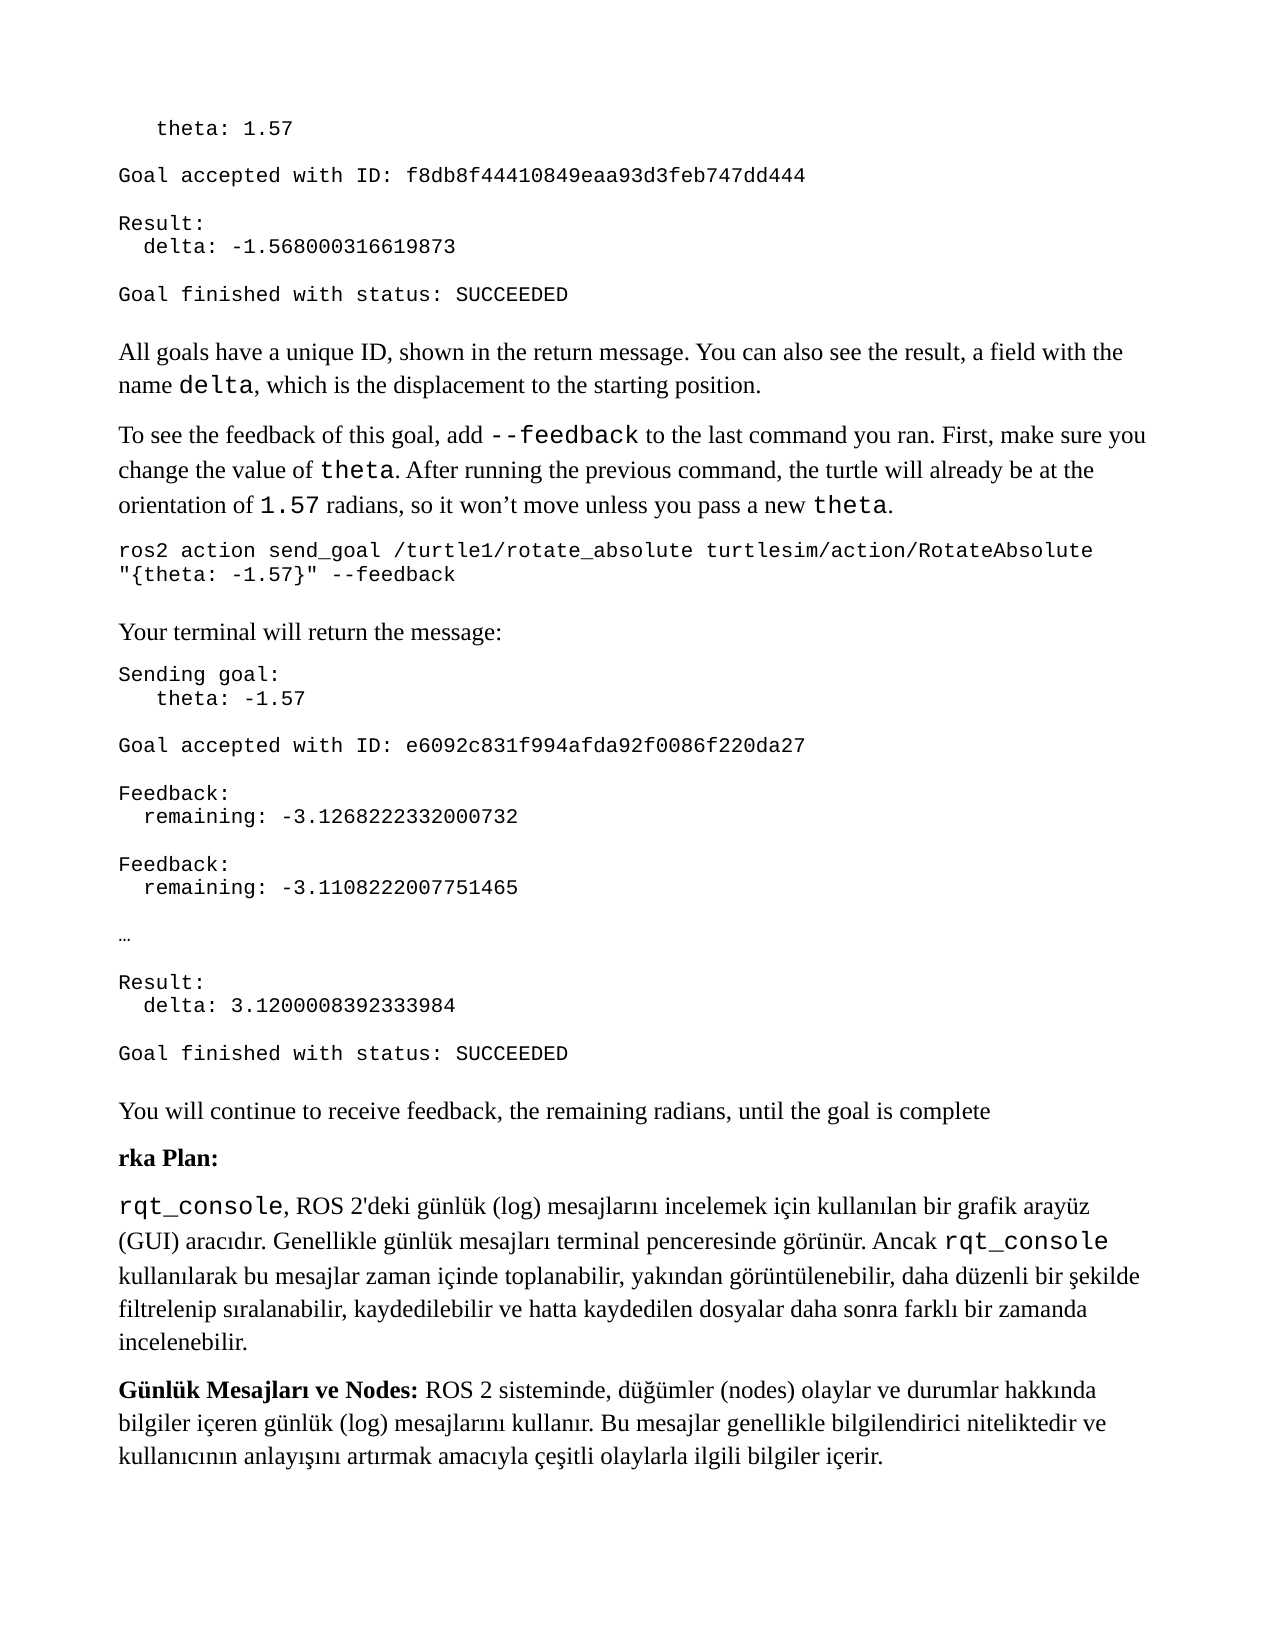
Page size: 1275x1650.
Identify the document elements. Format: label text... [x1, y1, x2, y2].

text remaining: -3.1108222007751465 [118, 877, 1157, 901]
text delta: 3.1200008392333984 [118, 995, 1157, 1019]
text Result: [118, 972, 1157, 995]
text To see the feedback of this goal, add --feedback to the last command you ran. First, make sure you change the value of theta. After running the previous command, the turtle will already be at the orientation of 1.57 radians, so it won’t move unless you pass a new theta. [118, 420, 1157, 521]
text Feedback: [118, 783, 1157, 806]
text Sending goal: [118, 664, 1157, 688]
text rqt_console, ROS 2'deki günlük (log) mesajlarını incelemek için kullanılan bir grafik arayüz (GUI) aracıdır. Genellikle günlük mesajları terminal penceresinde görünür. Ancak rqt_console kullanılarak bu mesajlar zaman içinde toplanabilir, yakından görüntülenebilir, daha düzenli bir şekilde filtrelenip sıralanabilir, kaydedilebilir ve hatta kaydedilen dosyalar daha sonra farklı bir zamanda incelenebilir. [118, 1191, 1157, 1356]
text remaining: -3.1268222332000732 [118, 806, 1157, 830]
text Goal accepted with ID: f8db8f44410849eaa93d3feb747dd444 [118, 165, 1157, 189]
text Result: [118, 213, 1157, 236]
text Goal finished with status: SUCCEEDED [118, 1043, 1157, 1066]
text rka Plan: [118, 1143, 1157, 1172]
text ros2 action send_goal /turtle1/rotate_absolute turtlesim/action/RotateAbsolute "{theta: -1.57}" --feedback [118, 540, 1157, 587]
text theta: 1.57 [118, 118, 1157, 142]
text You will continue to receive feedback, the remaining radians, until the goal is complete [118, 1096, 1157, 1124]
text Goal accepted with ID: e6092c831f994afda92f0086f220da27 [118, 735, 1157, 759]
text delta: -1.568000316619873 [118, 236, 1157, 260]
text Your terminal will return the message: [118, 617, 1157, 646]
text Feedback: [118, 853, 1157, 877]
text theta: -1.57 [118, 688, 1157, 712]
text Günlük Mesajları ve Nodes: ROS 2 sisteminde, düğümler (nodes) olaylar ve durumlar hakkında bilgiler içeren günlük (log) mesajlarını kullanır. Bu mesajlar genellikle bilgilendirici niteliktedir ve kullanıcının anlayışını artırmak amacıyla çeşitli olaylarla ilgili bilgiler içerir. [118, 1375, 1157, 1470]
text … [118, 924, 1157, 948]
text All goals have a unique ID, shown in the return message. You can also see the result, a field with the name delta, which is the displacement to the starting position. [118, 337, 1157, 401]
text Goal finished with status: SUCCEEDED [118, 284, 1157, 307]
